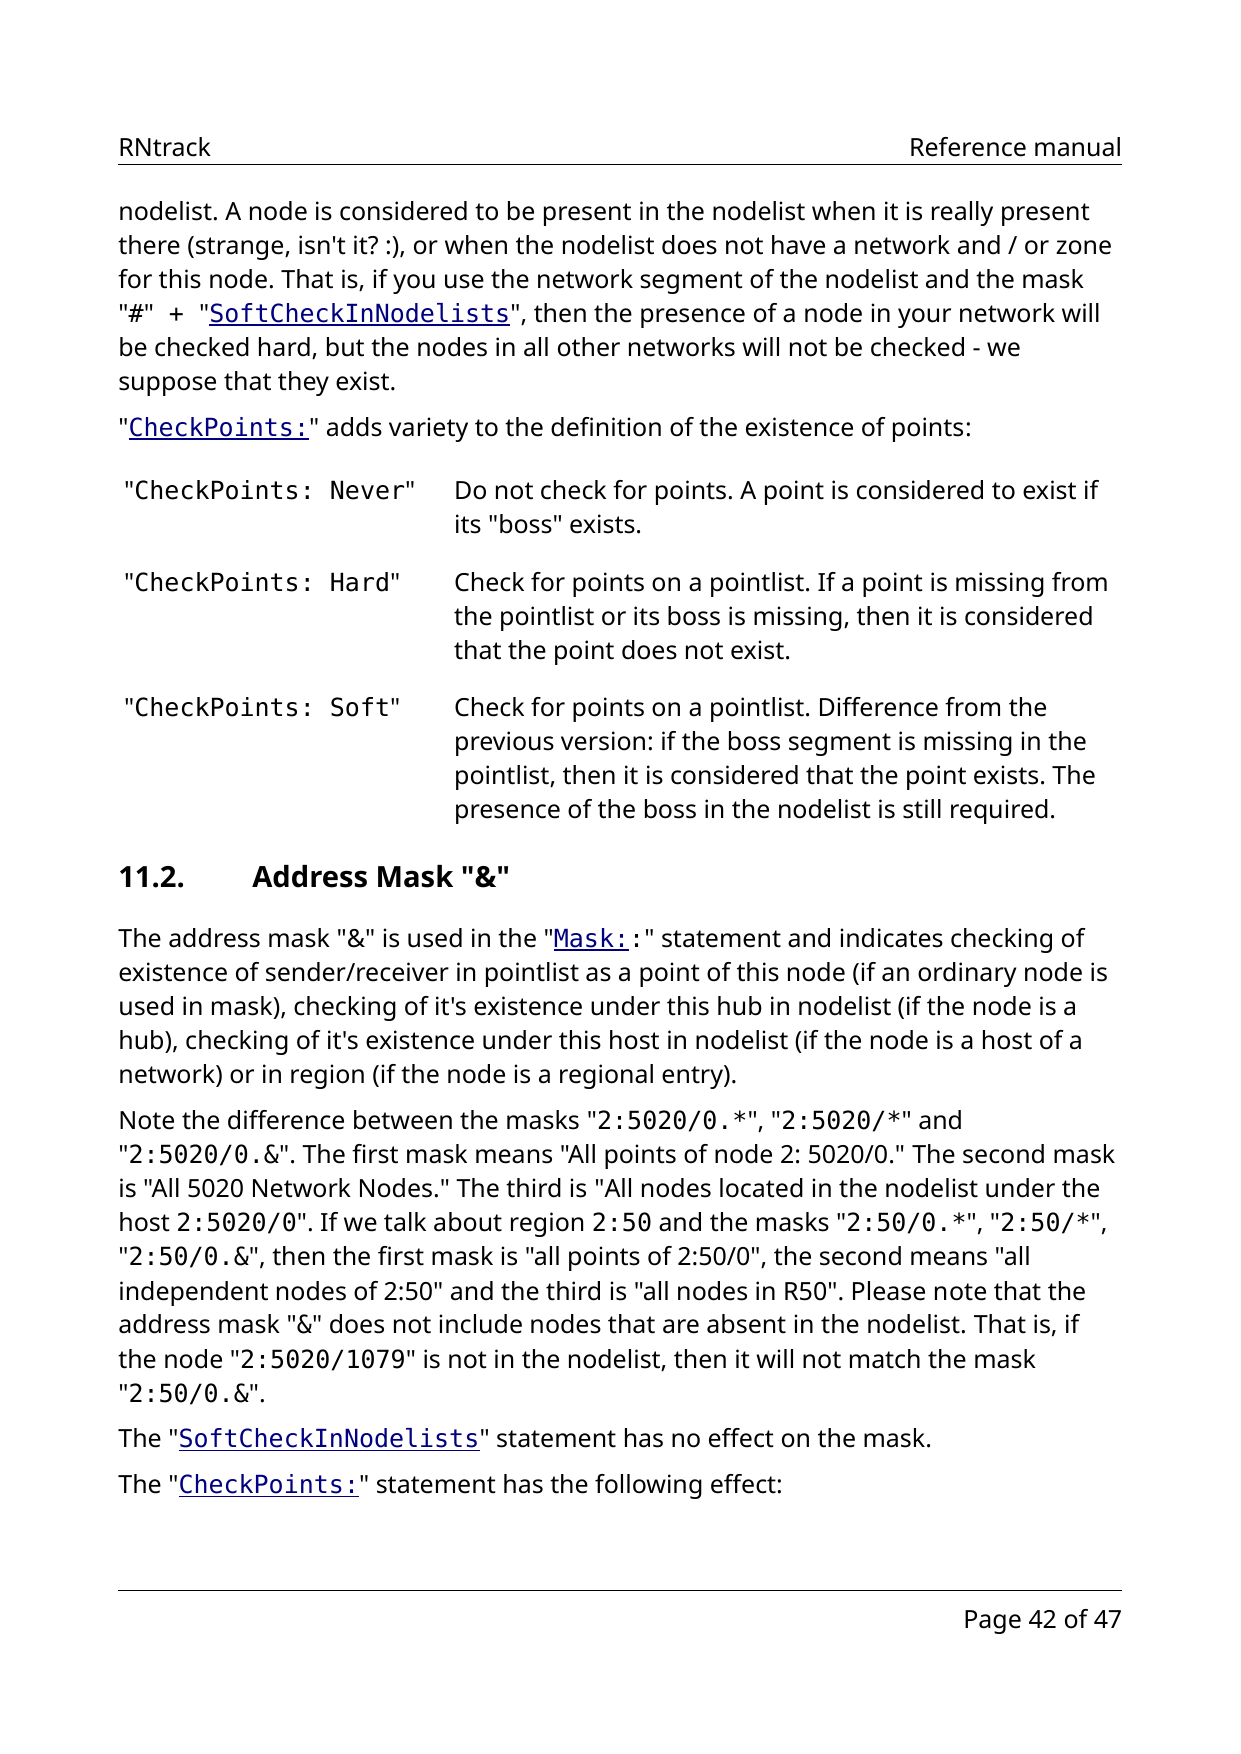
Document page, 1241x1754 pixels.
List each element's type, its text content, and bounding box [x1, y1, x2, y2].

text The "SoftCheckInNodelists" statement has no effect on the mask. [118, 1421, 1122, 1455]
table_cell Check for points on a pointlist. If a point is missing from the pointlist or its boss is missing, then it is considered that the point does not exist. [448, 547, 1122, 672]
subtitle Address Mask "&" [118, 857, 1122, 896]
table_cell "CheckPoints: Hard" [118, 547, 448, 672]
table_cell Check for points on a pointlist. Difference from the previous version: if the boss segment is missing in the pointlist, then it is considered that the point exists. The presence of the boss in the nodelist is still required. [448, 672, 1122, 832]
text "CheckPoints:" adds variety to the definition of the existence of points: [118, 410, 1122, 444]
table_header "CheckPoints: Never" [118, 456, 448, 547]
text Note the difference between the masks "2:5020/0.*", "2:5020/*" and "2:5020/0.&". The first mask means "All points of node 2: 5020/0." The second mask is "All 5020 Network Nodes." The third is "All nodes located in the nodelist under the host 2:5020/0". If we talk about region 2:50 and the masks "2:50/0.*", "2:50/*", "2:50/0.&", then the first mask is "all points of 2:50/0", the second means "all independent nodes of 2:50" and the third is "all nodes in R50". Please note that the address mask "&" does not include nodes that are absent in the nodelist. That is, if the node "2:5020/1079" is not in the nodelist, then it will not match the mask "2:50/0.&". [118, 1103, 1122, 1409]
text The address mask "&" is used in the "Mask::" statement and indicates checking of existence of sender/receiver in pointlist as a point of this node (if an ordinary node is used in mask), checking of it's existence under this hub in nodelist (if the node is a hub), checking of it's existence under this host in nodelist (if the node is a host of a network) or in region (if the node is a regional entry). [118, 921, 1122, 1091]
table_header Do not check for points. A point is considered to exist if its "boss" exists. [448, 456, 1122, 547]
text nodelist. A node is considered to be present in the nodelist when it is really present there (strange, isn't it? :), or when the nodelist does not have a network and / or zone for this node. That is, if you use the network segment of the nodelist and the mask "#" + "SoftCheckInNodelists", then the presence of a node in your network will be checked hard, but the nodes in all other networks will not be checked - we suppose that they exist. [118, 193, 1122, 398]
text The "CheckPoints:" statement has the following effect: [118, 1467, 1122, 1501]
table_cell "CheckPoints: Soft" [118, 672, 448, 832]
